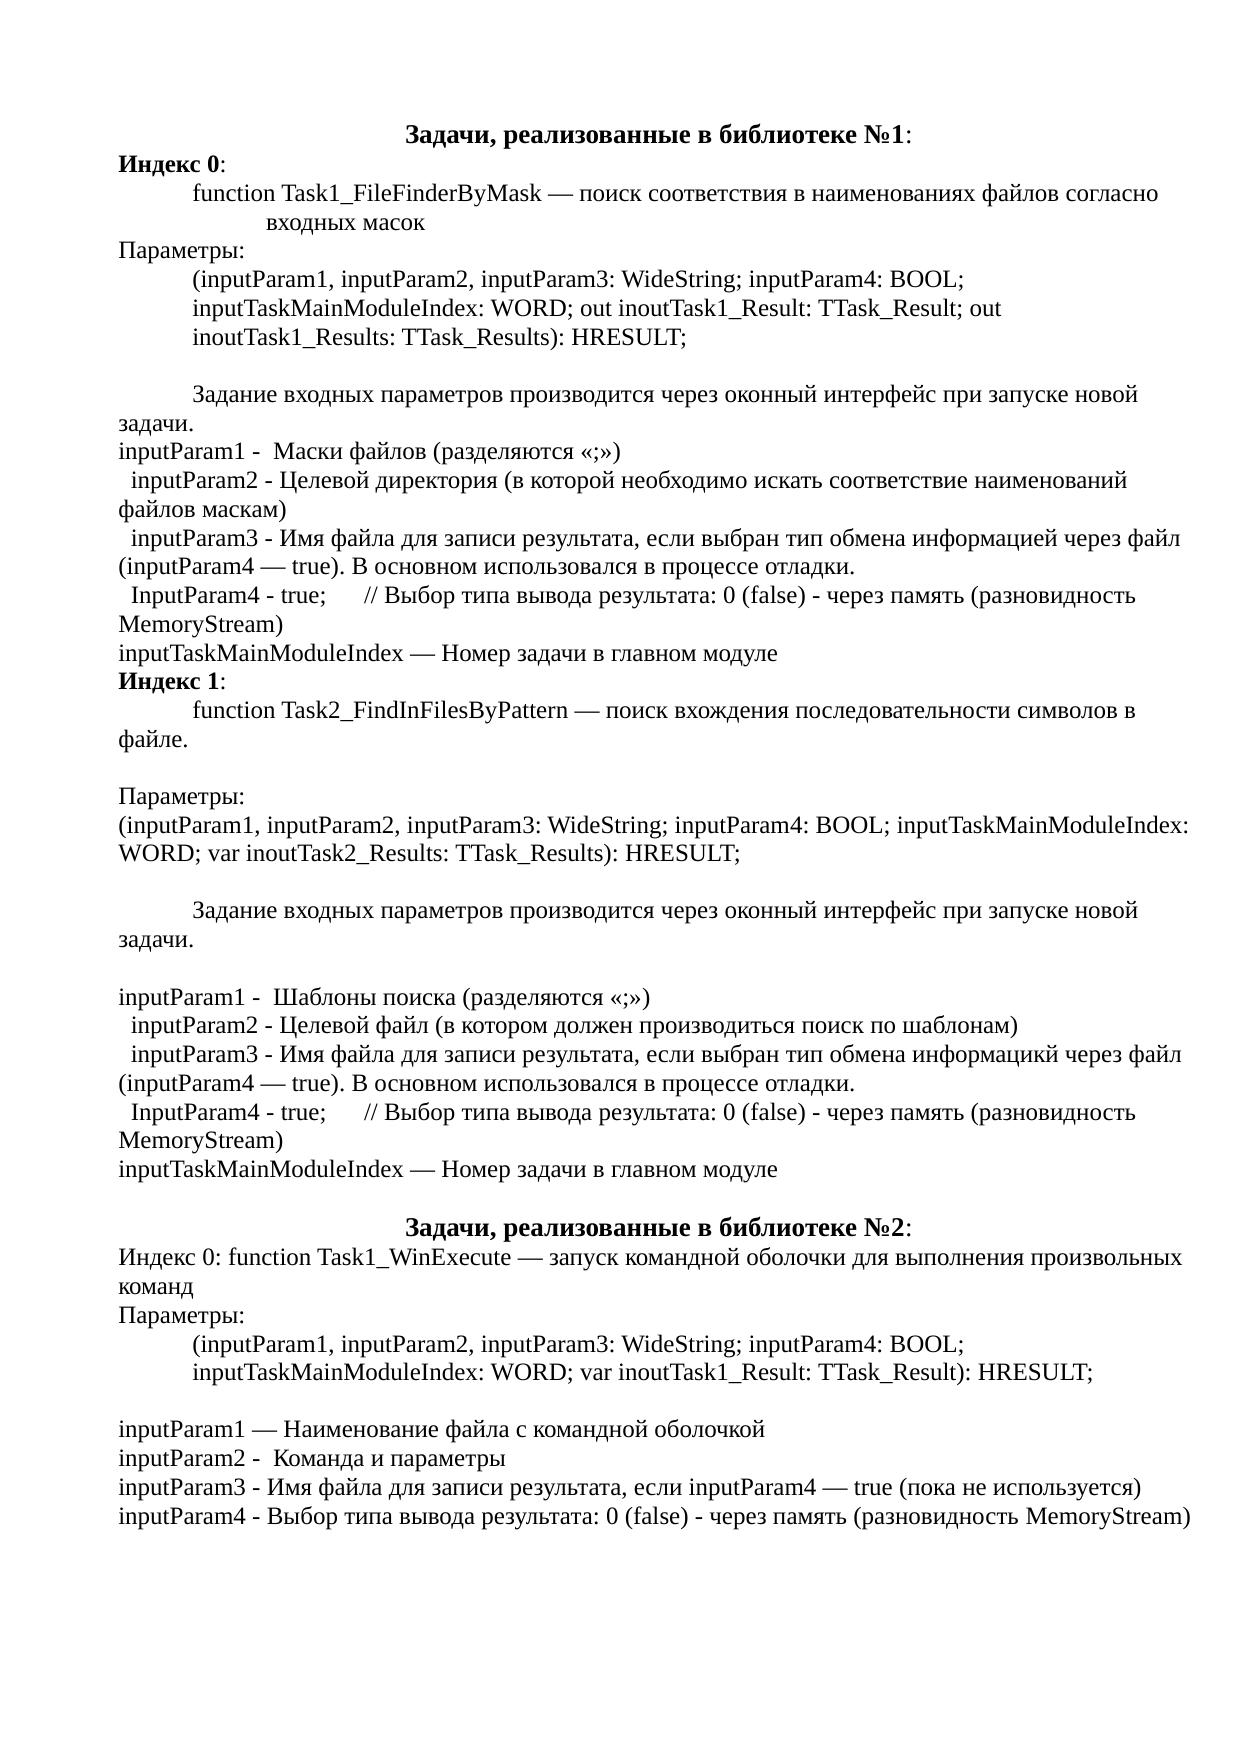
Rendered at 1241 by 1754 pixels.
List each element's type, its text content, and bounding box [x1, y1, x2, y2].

text inputParam4 - Выбор типа вывода результата: 0 (false) - через память (разновидность MemoryStream) [118, 1501, 1199, 1529]
text Параметры: [118, 236, 1199, 264]
text (inputParam1, inputParam2, inputParam3: WideString; inputParam4: BOOL; inputTaskMainModuleIndex: WORD; var inoutTask1_Result: TTask_Result): HRESULT; [118, 1329, 1199, 1386]
text inputParam2 - Целевой директория (в которой необходимо искать соответствие наименований файлов маскам) [118, 465, 1199, 523]
text inputParam2 - Команда и параметры [118, 1443, 1199, 1472]
text function Task2_FindInFilesByPattern — поиск вхождения последовательности символов в файле. [118, 695, 1199, 753]
text inputParam1 - Шаблоны поиска (разделяются «;») [118, 982, 1199, 1011]
text function Task1_FileFinderByMask — поиск соответствия в наименованиях файлов согласно входных масок [118, 178, 1199, 236]
text Параметры: [118, 1300, 1199, 1329]
text inputParam3 - Имя файла для записи результата, если выбран тип обмена информацией через файл (inputParam4 — true). В основном использовался в процессе отладки. [118, 523, 1199, 580]
text inputParam3 - Имя файла для записи результата, если inputParam4 — true (пока не используется) [118, 1472, 1199, 1501]
text inputParam1 — Наименование файла с командной оболочкой [118, 1414, 1199, 1443]
text (inputParam1, inputParam2, inputParam3: WideString; inputParam4: BOOL; inputTaskMainModuleIndex: WORD; out inoutTask1_Result: TTask_Result; out inoutTask1_Results: TTask_Results): HRESULT; [118, 264, 1199, 351]
text Индекс 0: function Task1_WinExecute — запуск командной оболочки для выполнения произвольных команд [118, 1242, 1199, 1300]
text inputParam1 - Маски файлов (разделяются «;») [118, 436, 1199, 465]
text inputTaskMainModuleIndex — Номер задачи в главном модуле [118, 638, 1199, 666]
text Задание входных параметров производится через оконный интерфейс при запуске новой задачи. [118, 896, 1199, 953]
text inputTaskMainModuleIndex — Номер задачи в главном модуле [118, 1154, 1199, 1183]
text InputParam4 - true; // Выбор типа вывода результата: 0 (false) - через память (разновидность MemoryStream) [118, 1097, 1199, 1154]
text (inputParam1, inputParam2, inputParam3: WideString; inputParam4: BOOL; inputTaskMainModuleIndex: WORD; var inoutTask2_Results: TTask_Results): HRESULT; [118, 810, 1199, 867]
text inputParam3 - Имя файла для записи результата, если выбран тип обмена информацикй через файл (inputParam4 — true). В основном использовался в процессе отладки. [118, 1039, 1199, 1097]
text Параметры: [118, 781, 1199, 810]
text Задание входных параметров производится через оконный интерфейс при запуске новой задачи. [118, 379, 1199, 436]
text inputParam2 - Целевой файл (в котором должен производиться поиск по шаблонам) [118, 1011, 1199, 1039]
text Задачи, реализованные в библиотеке №2: [118, 1211, 1199, 1242]
text Задачи, реализованные в библиотеке №1: [118, 118, 1199, 149]
text Индекс 0: [118, 149, 1199, 178]
text InputParam4 - true; // Выбор типа вывода результата: 0 (false) - через память (разновидность MemoryStream) [118, 580, 1199, 638]
text Индекс 1: [118, 666, 1199, 695]
